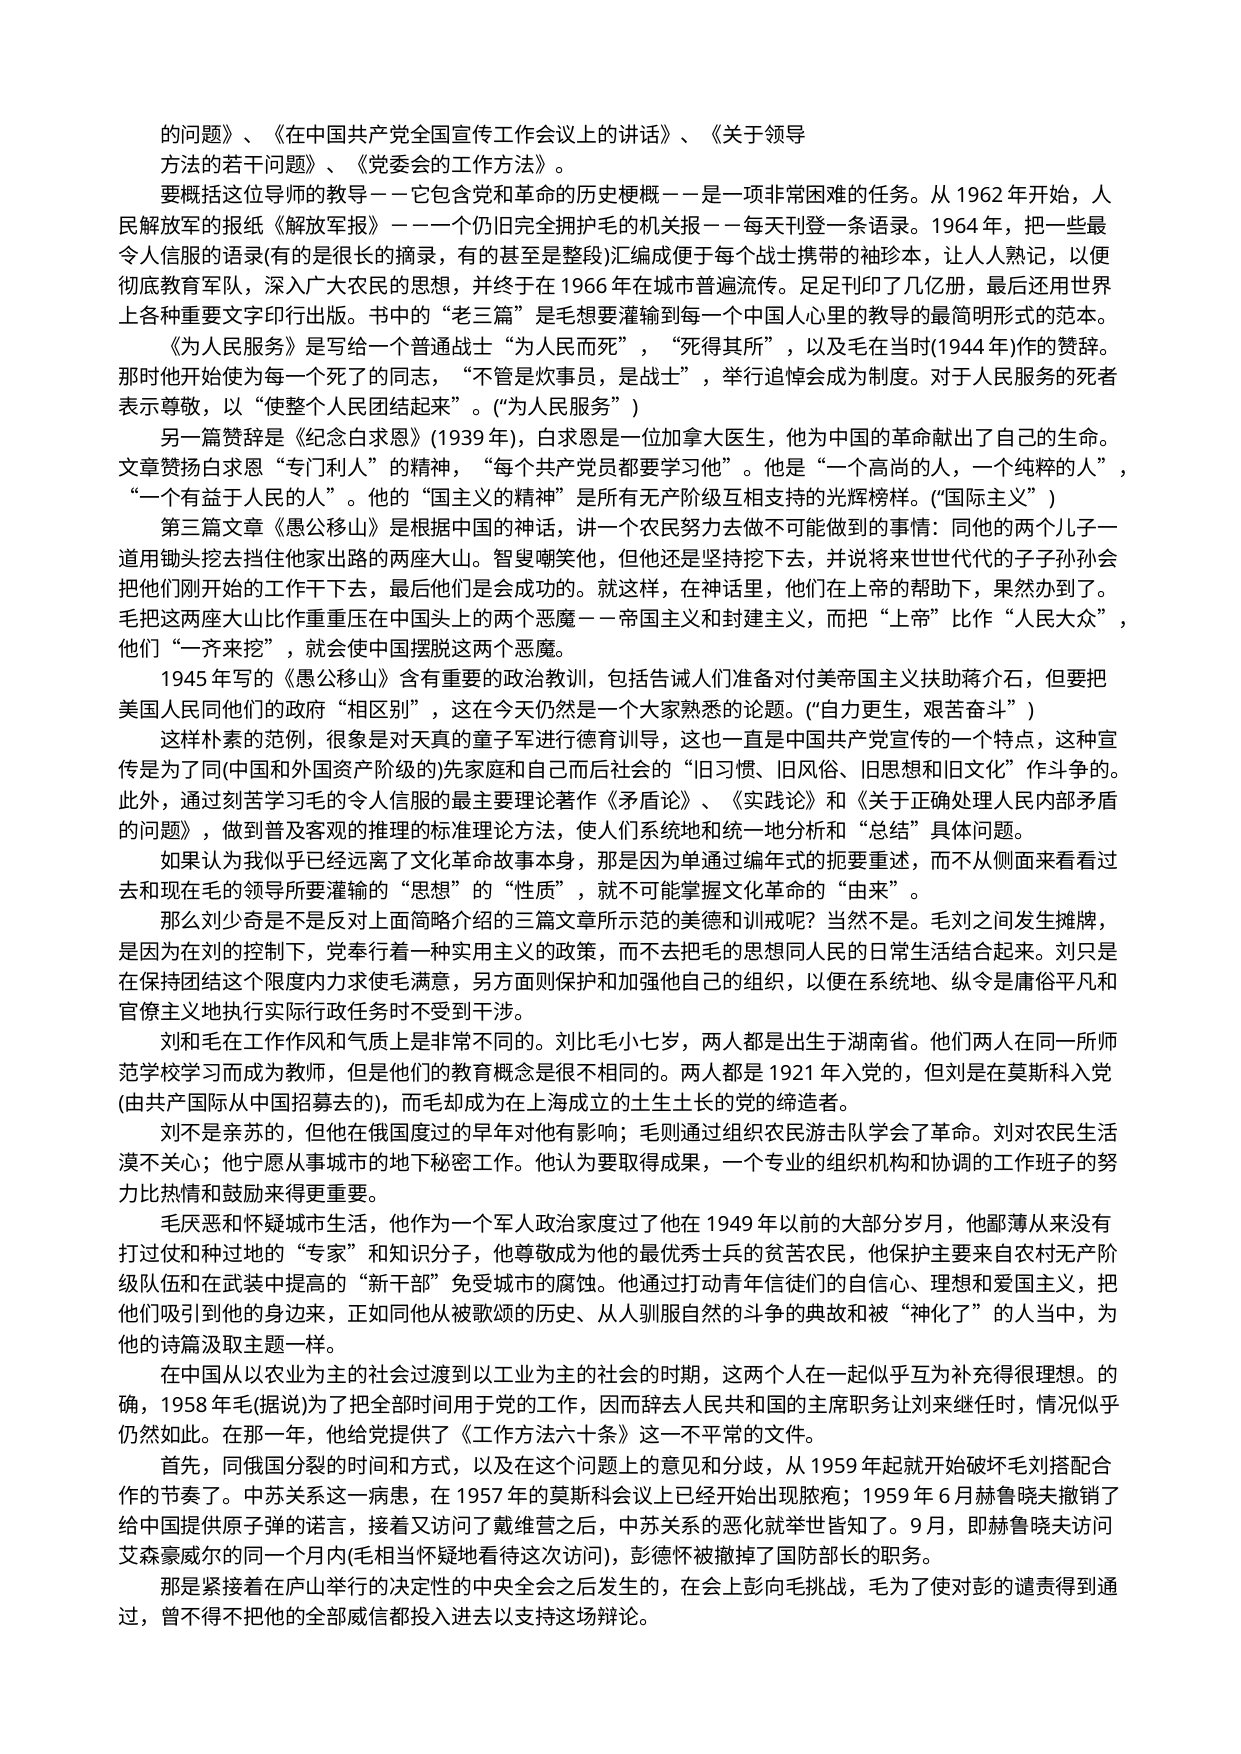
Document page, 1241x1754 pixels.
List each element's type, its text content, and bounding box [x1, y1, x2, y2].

text 《为人民服务》是写给一个普通战士“为人民而死”，“死得其所”，以及毛在当时(1944年)作的赞辞。那时他开始使为每一个死了的同志，“不管是炊事员，是战士”，举行追悼会成为制度。对于人民服务的死者表示尊敬，以“使整个人民团结起来”。(“为人民服务”) [118, 330, 1122, 421]
text 另一篇赞辞是《纪念白求恩》(1939年)，白求恩是一位加拿大医生，他为中国的革命献出了自己的生命。文章赞扬白求恩“专门利人”的精神，“每个共产党员都要学习他”。他是“一个高尚的人，一个纯粹的人”，“一个有益于人民的人”。他的“国主义的精神”是所有无产阶级互相支持的光辉榜样。(“国际主义”) [118, 421, 1122, 512]
text 的问题》、《在中国共产党全国宣传工作会议上的讲话》、《关于领导 [118, 118, 1122, 148]
text 那是紧接着在庐山举行的决定性的中央全会之后发生的，在会上彭向毛挑战，毛为了使对彭的谴责得到通过，曾不得不把他的全部威信都投入进去以支持这场辩论。 [118, 1570, 1122, 1631]
text 在中国从以农业为主的社会过渡到以工业为主的社会的时期，这两个人在一起似乎互为补充得很理想。的确，1958年毛(据说)为了把全部时间用于党的工作，因而辞去人民共和国的主席职务让刘来继任时，情况似乎仍然如此。在那一年，他给党提供了《工作方法六十条》这一不平常的文件。 [118, 1358, 1122, 1449]
text 第三篇文章《愚公移山》是根据中国的神话，讲一个农民努力去做不可能做到的事情：同他的两个儿子一道用锄头挖去挡住他家出路的两座大山。智叟嘲笑他，但他还是坚持挖下去，并说将来世世代代的子子孙孙会把他们刚开始的工作干下去，最后他们是会成功的。就这样，在神话里，他们在上帝的帮助下，果然办到了。毛把这两座大山比作重重压在中国头上的两个恶魔－－帝国主义和封建主义，而把“上帝”比作“人民大众”，他们“一齐来挖”，就会使中国摆脱这两个恶魔。 [118, 512, 1122, 663]
text 首先，同俄国分裂的时间和方式，以及在这个问题上的意见和分歧，从1959年起就开始破坏毛刘搭配合作的节奏了。中苏关系这一病患，在1957年的莫斯科会议上已经开始出现脓疱；1959年6月赫鲁晓夫撤销了给中国提供原子弹的诺言，接着又访问了戴维营之后，中苏关系的恶化就举世皆知了。9月，即赫鲁晓夫访问艾森豪威尔的同一个月内(毛相当怀疑地看待这次访问)，彭德怀被撤掉了国防部长的职务。 [118, 1449, 1122, 1570]
text 要概括这位导师的教导－－它包含党和革命的历史梗概－－是一项非常困难的任务。从1962年开始，人民解放军的报纸《解放军报》－－一个仍旧完全拥护毛的机关报－－每天刊登一条语录。1964年，把一些最令人信服的语录(有的是很长的摘录，有的甚至是整段)汇编成便于每个战士携带的袖珍本，让人人熟记，以便彻底教育军队，深入广大农民的思想，并终于在1966年在城市普遍流传。足足刊印了几亿册，最后还用世界上各种重要文字印行出版。书中的“老三篇”是毛想要灌输到每一个中国人心里的教导的最简明形式的范本。 [118, 178, 1122, 330]
text 那么刘少奇是不是反对上面简略介绍的三篇文章所示范的美德和训戒呢？当然不是。毛刘之间发生摊牌，是因为在刘的控制下，党奉行着一种实用主义的政策，而不去把毛的思想同人民的日常生活结合起来。刘只是在保持团结这个限度内力求使毛满意，另方面则保护和加强他自己的组织，以便在系统地、纵令是庸俗平凡和官僚主义地执行实际行政任务时不受到干涉。 [118, 905, 1122, 1026]
text 刘不是亲苏的，但他在俄国度过的早年对他有影响；毛则通过组织农民游击队学会了革命。刘对农民生活漠不关心；他宁愿从事城市的地下秘密工作。他认为要取得成果，一个专业的组织机构和协调的工作班子的努力比热情和鼓励来得更重要。 [118, 1116, 1122, 1207]
text 刘和毛在工作作风和气质上是非常不同的。刘比毛小七岁，两人都是出生于湖南省。他们两人在同一所师范学校学习而成为教师，但是他们的教育概念是很不相同的。两人都是1921年入党的，但刘是在莫斯科入党(由共产国际从中国招募去的)，而毛却成为在上海成立的土生土长的党的缔造者。 [118, 1026, 1122, 1116]
text 这样朴素的范例，很象是对天真的童子军进行德育训导，这也一直是中国共产党宣传的一个特点，这种宣传是为了同(中国和外国资产阶级的)先家庭和自己而后社会的“旧习惯、旧风俗、旧思想和旧文化”作斗争的。此外，通过刻苦学习毛的令人信服的最主要理论著作《矛盾论》、《实践论》和《关于正确处理人民内部矛盾的问题》，做到普及客观的推理的标准理论方法，使人们系统地和统一地分析和“总结”具体问题。 [118, 723, 1122, 844]
text 毛厌恶和怀疑城市生活，他作为一个军人政治家度过了他在1949年以前的大部分岁月，他鄙薄从来没有打过仗和种过地的“专家”和知识分子，他尊敬成为他的最优秀士兵的贫苦农民，他保护主要来自农村无产阶级队伍和在武装中提高的“新干部”免受城市的腐蚀。他通过打动青年信徒们的自信心、理想和爱国主义，把他们吸引到他的身边来，正如同他从被歌颂的历史、从人驯服自然的斗争的典故和被“神化了”的人当中，为他的诗篇汲取主题一样。 [118, 1207, 1122, 1358]
text 1945年写的《愚公移山》含有重要的政治教训，包括告诫人们准备对付美帝国主义扶助蒋介石，但要把美国人民同他们的政府“相区别”，这在今天仍然是一个大家熟悉的论题。(“自力更生，艰苦奋斗”) [118, 663, 1122, 723]
text 方法的若干问题》、《党委会的工作方法》。 [118, 148, 1122, 178]
text 如果认为我似乎已经远离了文化革命故事本身，那是因为单通过编年式的扼要重述，而不从侧面来看看过去和现在毛的领导所要灌输的“思想”的“性质”，就不可能掌握文化革命的“由来”。 [118, 844, 1122, 905]
